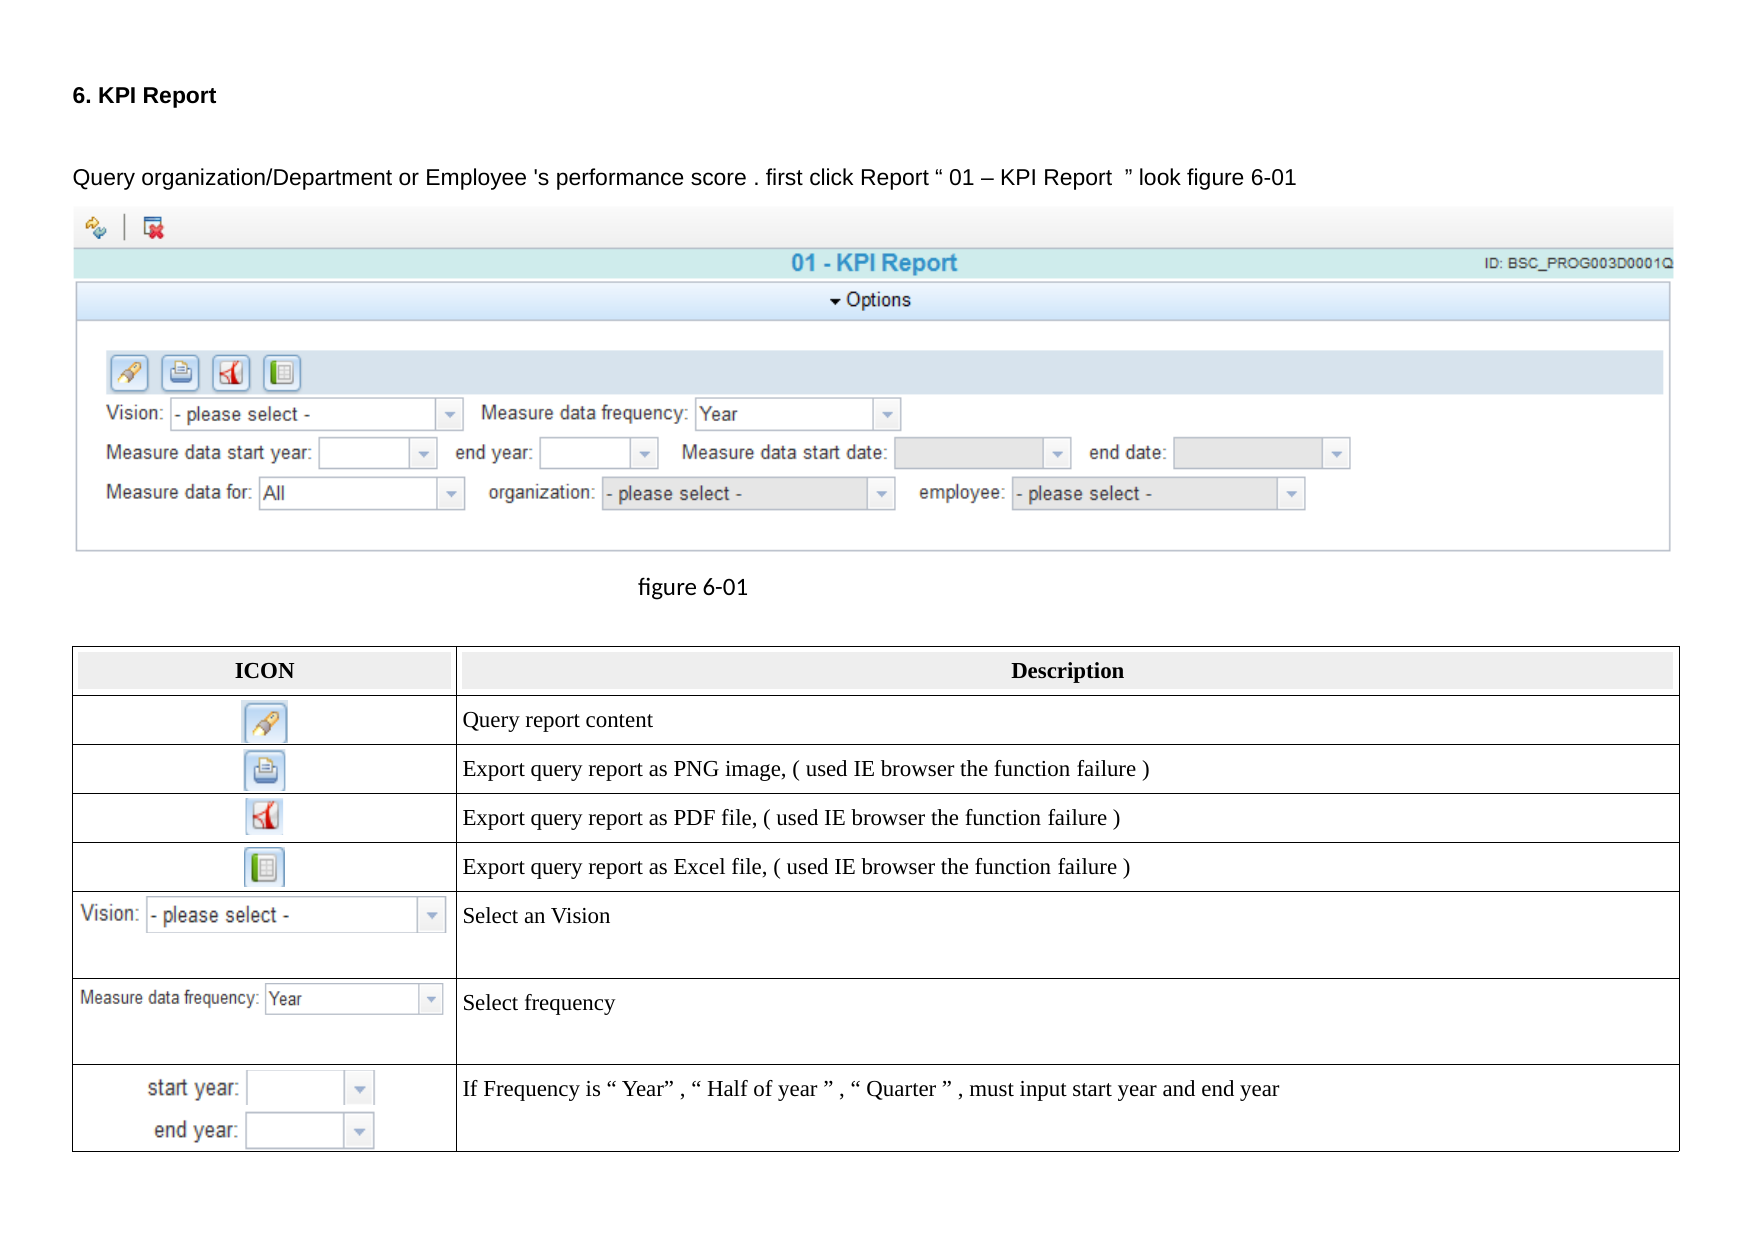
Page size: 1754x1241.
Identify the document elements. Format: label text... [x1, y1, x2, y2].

subtitle 6. KPI Report [72, 76, 1679, 114]
table_cell [73, 745, 456, 793]
table_cell [73, 1065, 456, 1151]
table_cell [73, 892, 456, 978]
table_cell [73, 696, 456, 744]
text figure 6-01 [72, 196, 1679, 608]
table_header ICON [73, 647, 456, 695]
table_header Description [457, 647, 1679, 695]
table_cell Query report content [457, 696, 1679, 744]
table_cell Export query report as PDF file, ( used IE browser the function failure ) [457, 794, 1679, 842]
table_cell Export query report as PNG image, ( used IE browser the function failure ) [457, 745, 1679, 793]
table_cell [73, 843, 456, 891]
table_cell [73, 979, 456, 1064]
text Query organization/Department or Employee 's performance score . first click Report “ 01 – KPI Report ” look figure 6-01 [72, 158, 1679, 196]
table_cell [73, 794, 456, 842]
table_cell If Frequency is “ Year” , “ Half of year ” , “ Quarter ” , must input start year and end year [457, 1065, 1679, 1151]
table_cell Export query report as Excel file, ( used IE browser the function failure ) [457, 843, 1679, 891]
table_cell Select frequency [457, 979, 1679, 1064]
table_cell Select an Vision [457, 892, 1679, 978]
